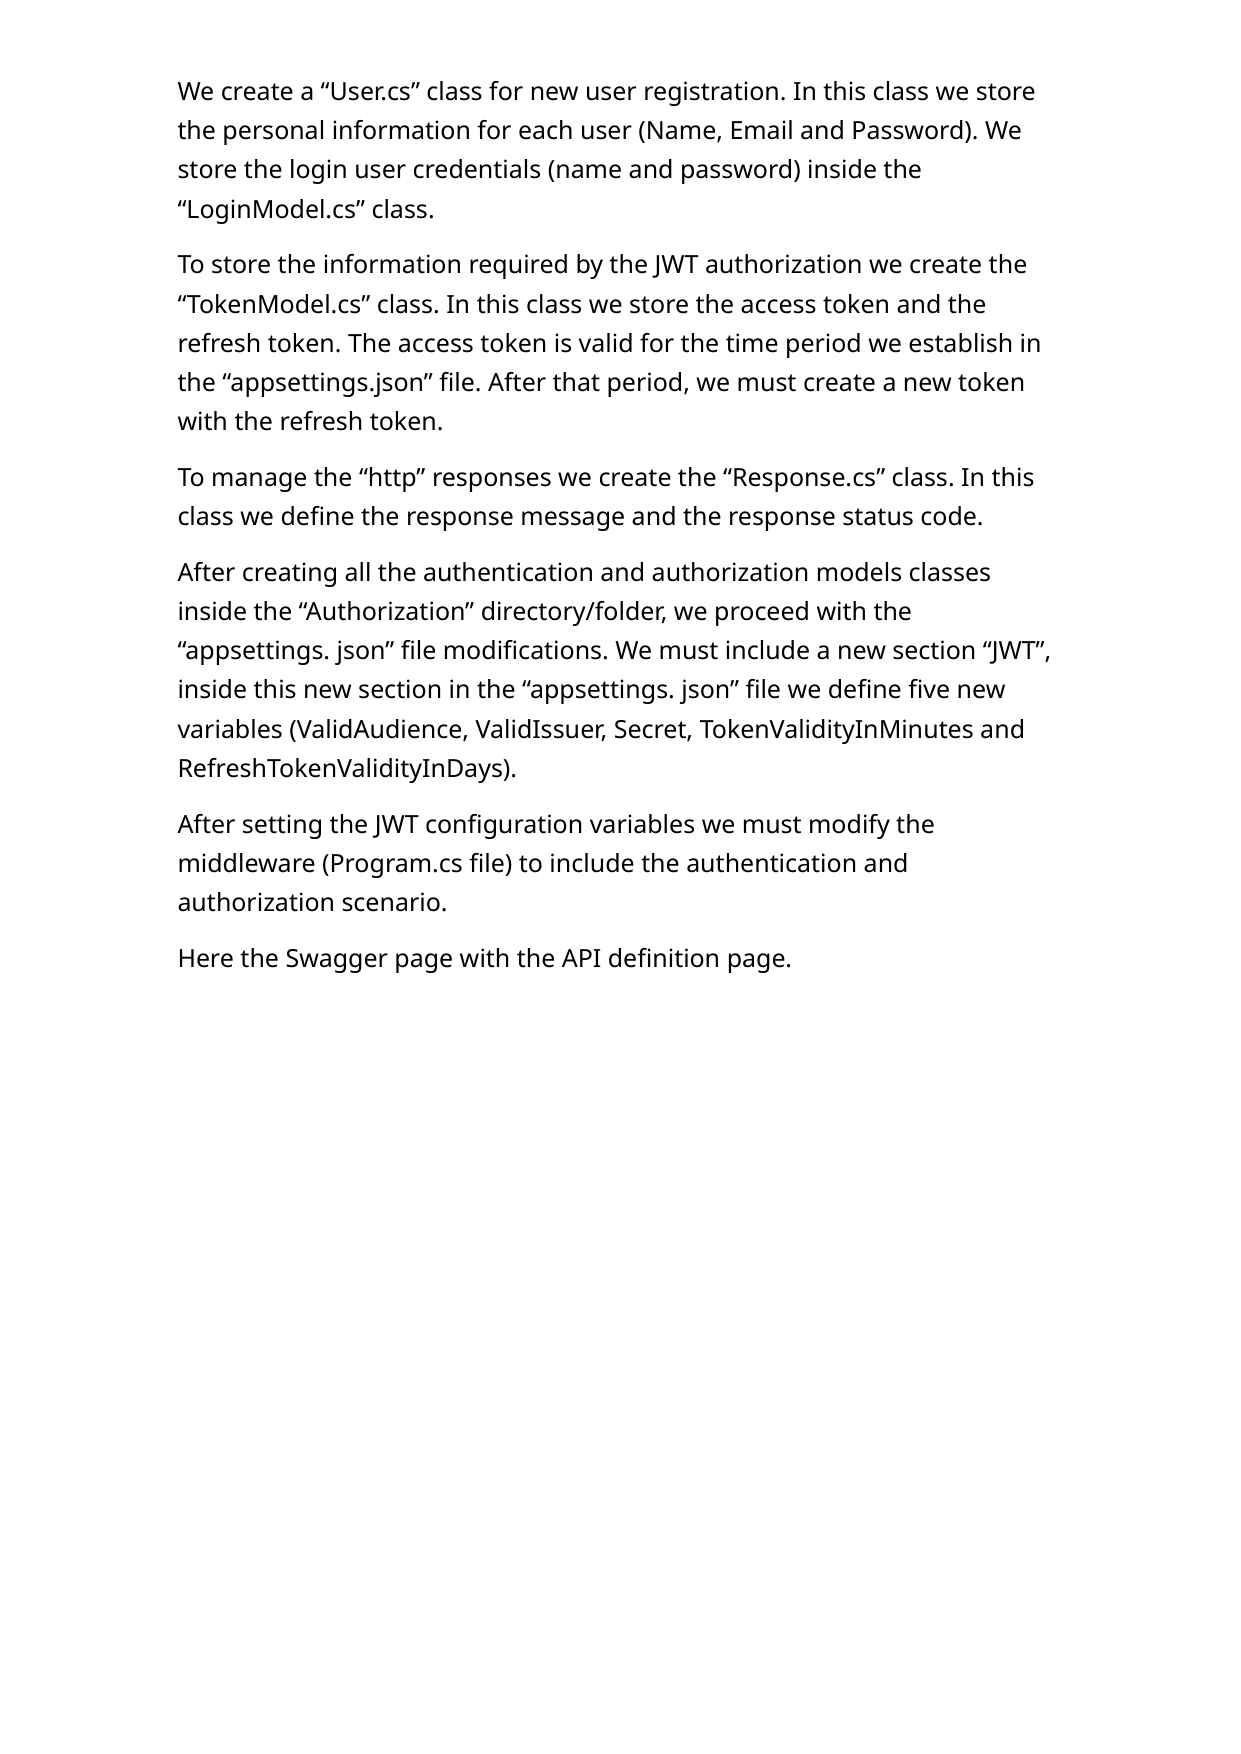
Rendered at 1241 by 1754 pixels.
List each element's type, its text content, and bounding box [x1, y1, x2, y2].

text To store the information required by the JWT authorization we create the “TokenModel.cs” class. In this class we store the access token and the refresh token. The access token is valid for the time period we establish in the “appsettings.json” file. After that period, we must create a new token with the refresh token. [177, 247, 1063, 438]
text After setting the JWT configuration variables we must modify the middleware (Program.cs file) to include the authentication and authorization scenario. [177, 806, 1063, 919]
text Here the Swagger page with the API definition page. [177, 940, 1063, 974]
text After creating all the authentication and authorization models classes inside the “Authorization” directory/folder, we proceed with the “appsettings. json” file modifications. We must include a new section “JWT”, inside this new section in the “appsettings. json” file we define five new variables (ValidAudience, ValidIssuer, Secret, TokenValidityInMinutes and RefreshTokenValidityInDays). [177, 554, 1063, 784]
text We create a “User.cs” class for new user registration. In this class we store the personal information for each user (Name, Email and Password). We store the login user credentials (name and password) inside the “LoginModel.cs” class. [177, 74, 1063, 225]
text To manage the “http” responses we create the “Response.cs” class. In this class we define the response message and the response status code. [177, 459, 1063, 533]
